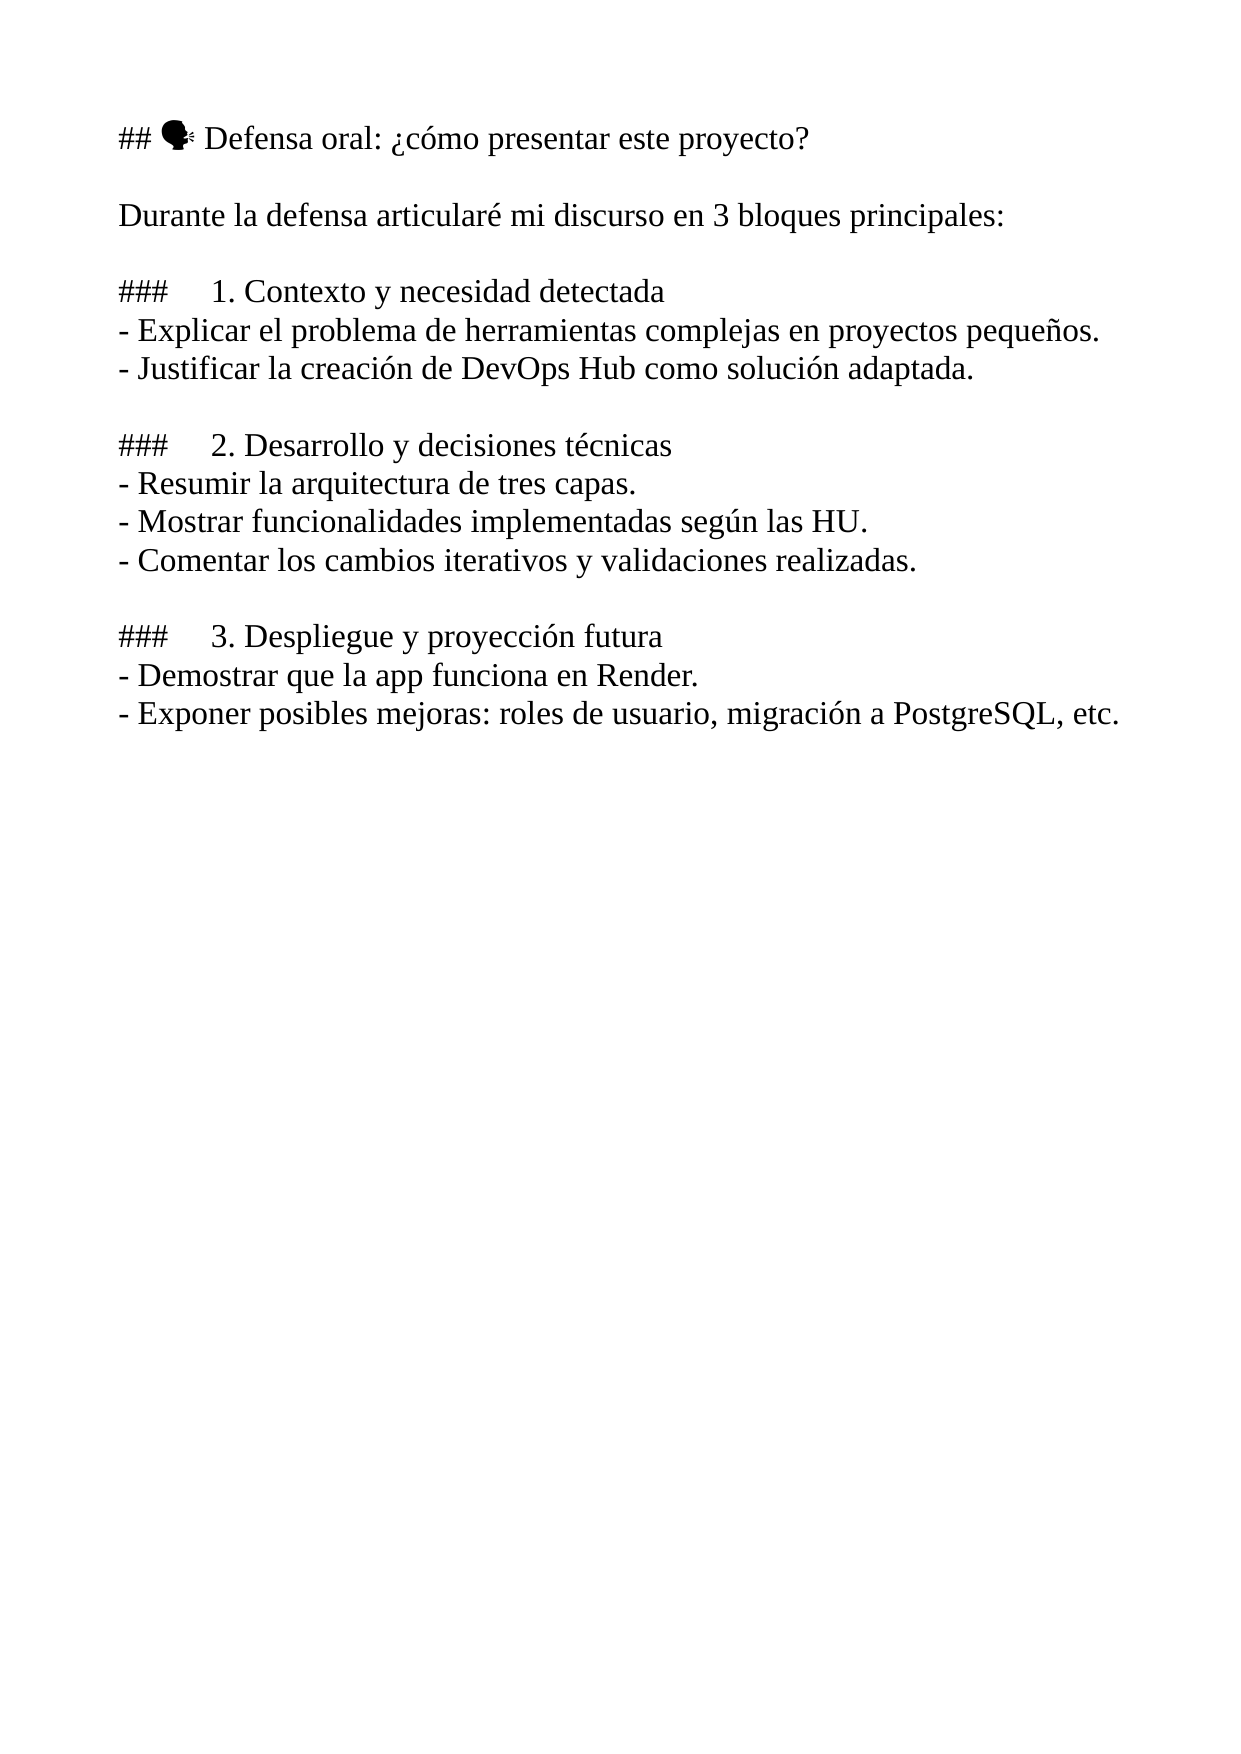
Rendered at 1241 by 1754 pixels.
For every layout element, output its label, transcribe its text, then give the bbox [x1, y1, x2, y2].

text ### 🔹 3. Despliegue y proyección futura [118, 616, 1122, 655]
text Durante la defensa articularé mi discurso en 3 bloques principales: [118, 195, 1122, 233]
text - Justificar la creación de DevOps Hub como solución adaptada. [118, 348, 1122, 386]
text - Explicar el problema de herramientas complejas en proyectos pequeños. [118, 310, 1122, 348]
text - Exponer posibles mejoras: roles de usuario, migración a PostgreSQL, etc. [118, 693, 1122, 731]
text ## 🗣️ Defensa oral: ¿cómo presentar este proyecto? [118, 118, 1122, 156]
text - Mostrar funcionalidades implementadas según las HU. [118, 501, 1122, 540]
text - Comentar los cambios iterativos y validaciones realizadas. [118, 540, 1122, 578]
text ### 🔹 1. Contexto y necesidad detectada [118, 271, 1122, 310]
text ### 🔹 2. Desarrollo y decisiones técnicas [118, 425, 1122, 463]
text - Demostrar que la app funciona en Render. [118, 655, 1122, 693]
text - Resumir la arquitectura de tres capas. [118, 463, 1122, 501]
